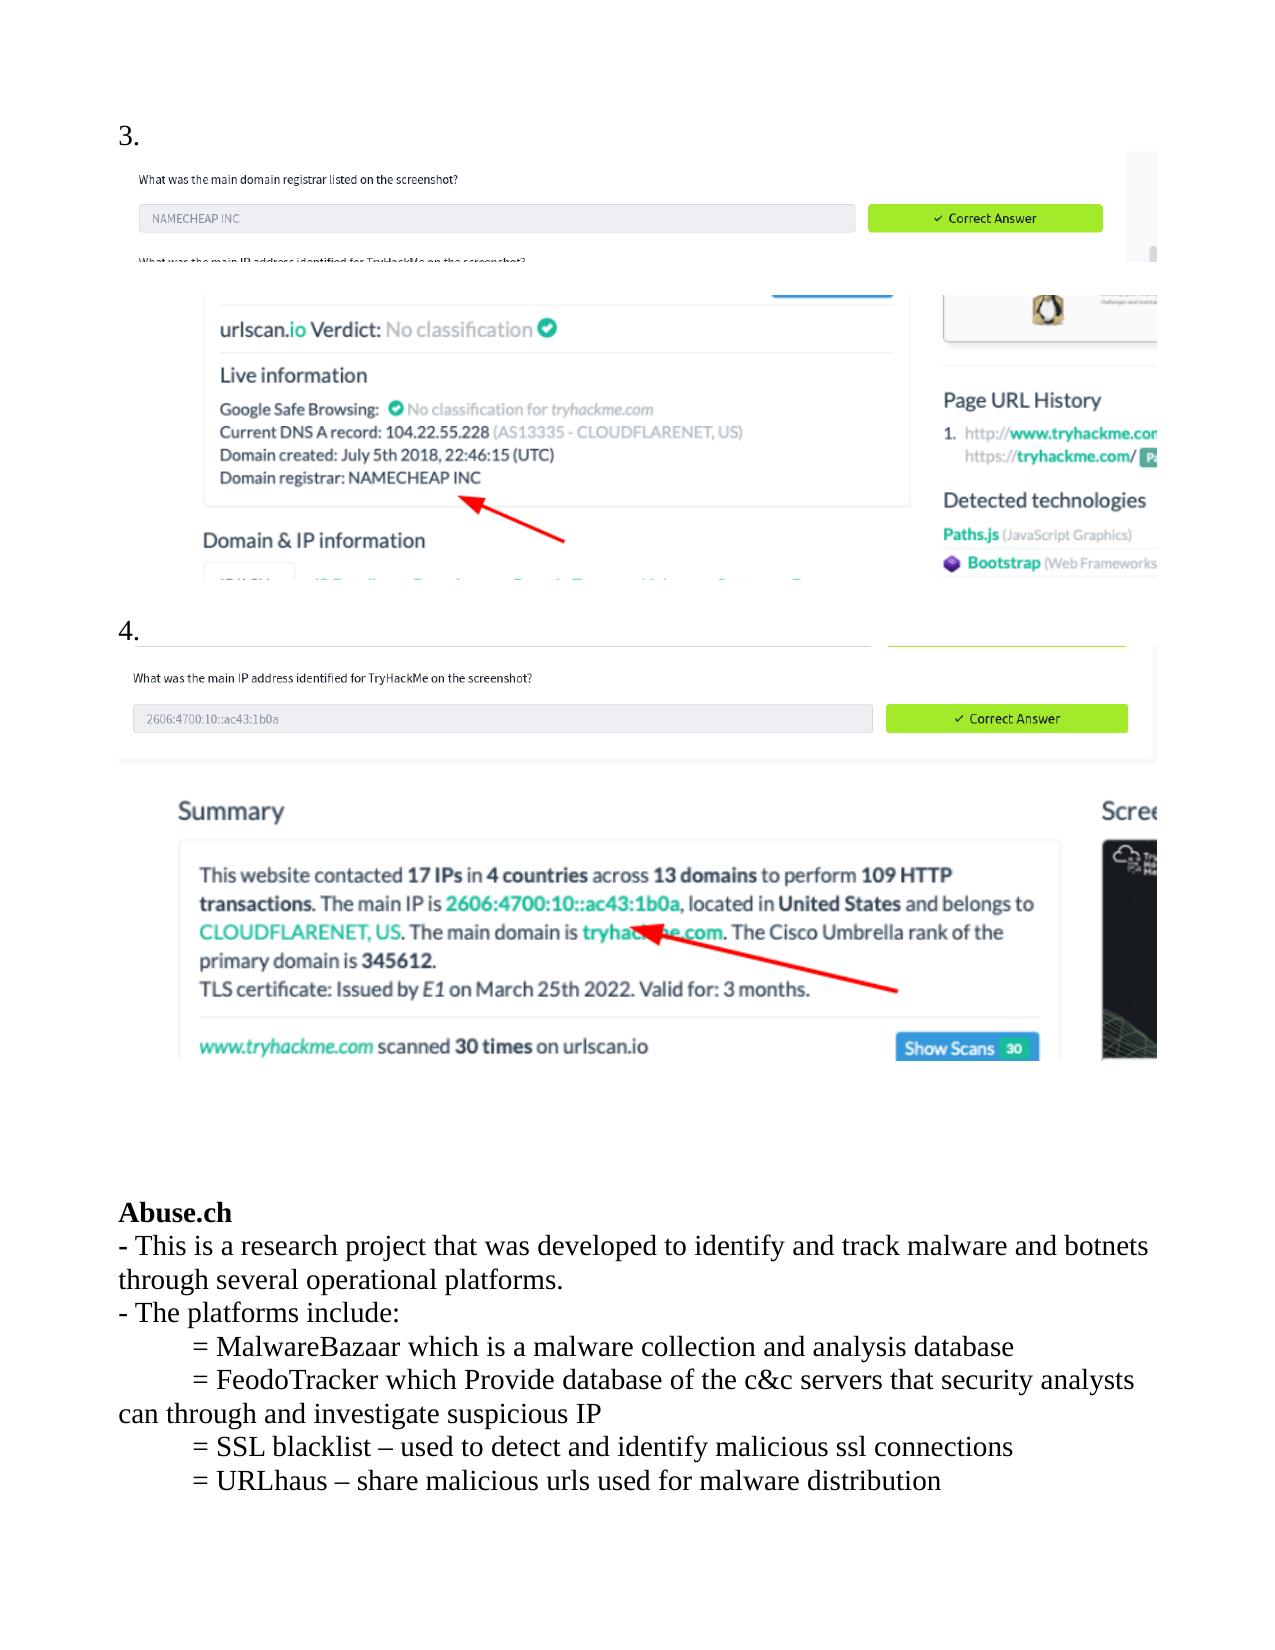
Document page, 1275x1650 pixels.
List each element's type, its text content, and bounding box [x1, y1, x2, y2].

picture [118, 646, 1157, 764]
picture [118, 151, 1157, 262]
text - The platforms include: [118, 1295, 1157, 1329]
text = FeodoTracker which Provide database of the c&c servers that security analysts can through and investigate suspicious IP [118, 1362, 1157, 1429]
text 4. [118, 613, 1157, 646]
text = SSL blacklist – used to detect and identify malicious ssl connections [118, 1429, 1157, 1463]
text = URLhaus – share malicious urls used for malware distribution [118, 1463, 1157, 1497]
picture [118, 295, 1157, 580]
text - This is a research project that was developed to identify and track malware and botnets through several operational platforms. [118, 1228, 1157, 1295]
text = MalwareBazaar which is a malware collection and analysis database [118, 1329, 1157, 1362]
text Abuse.ch [118, 1195, 1157, 1228]
picture [118, 796, 1157, 1061]
text 3. [118, 118, 1157, 151]
